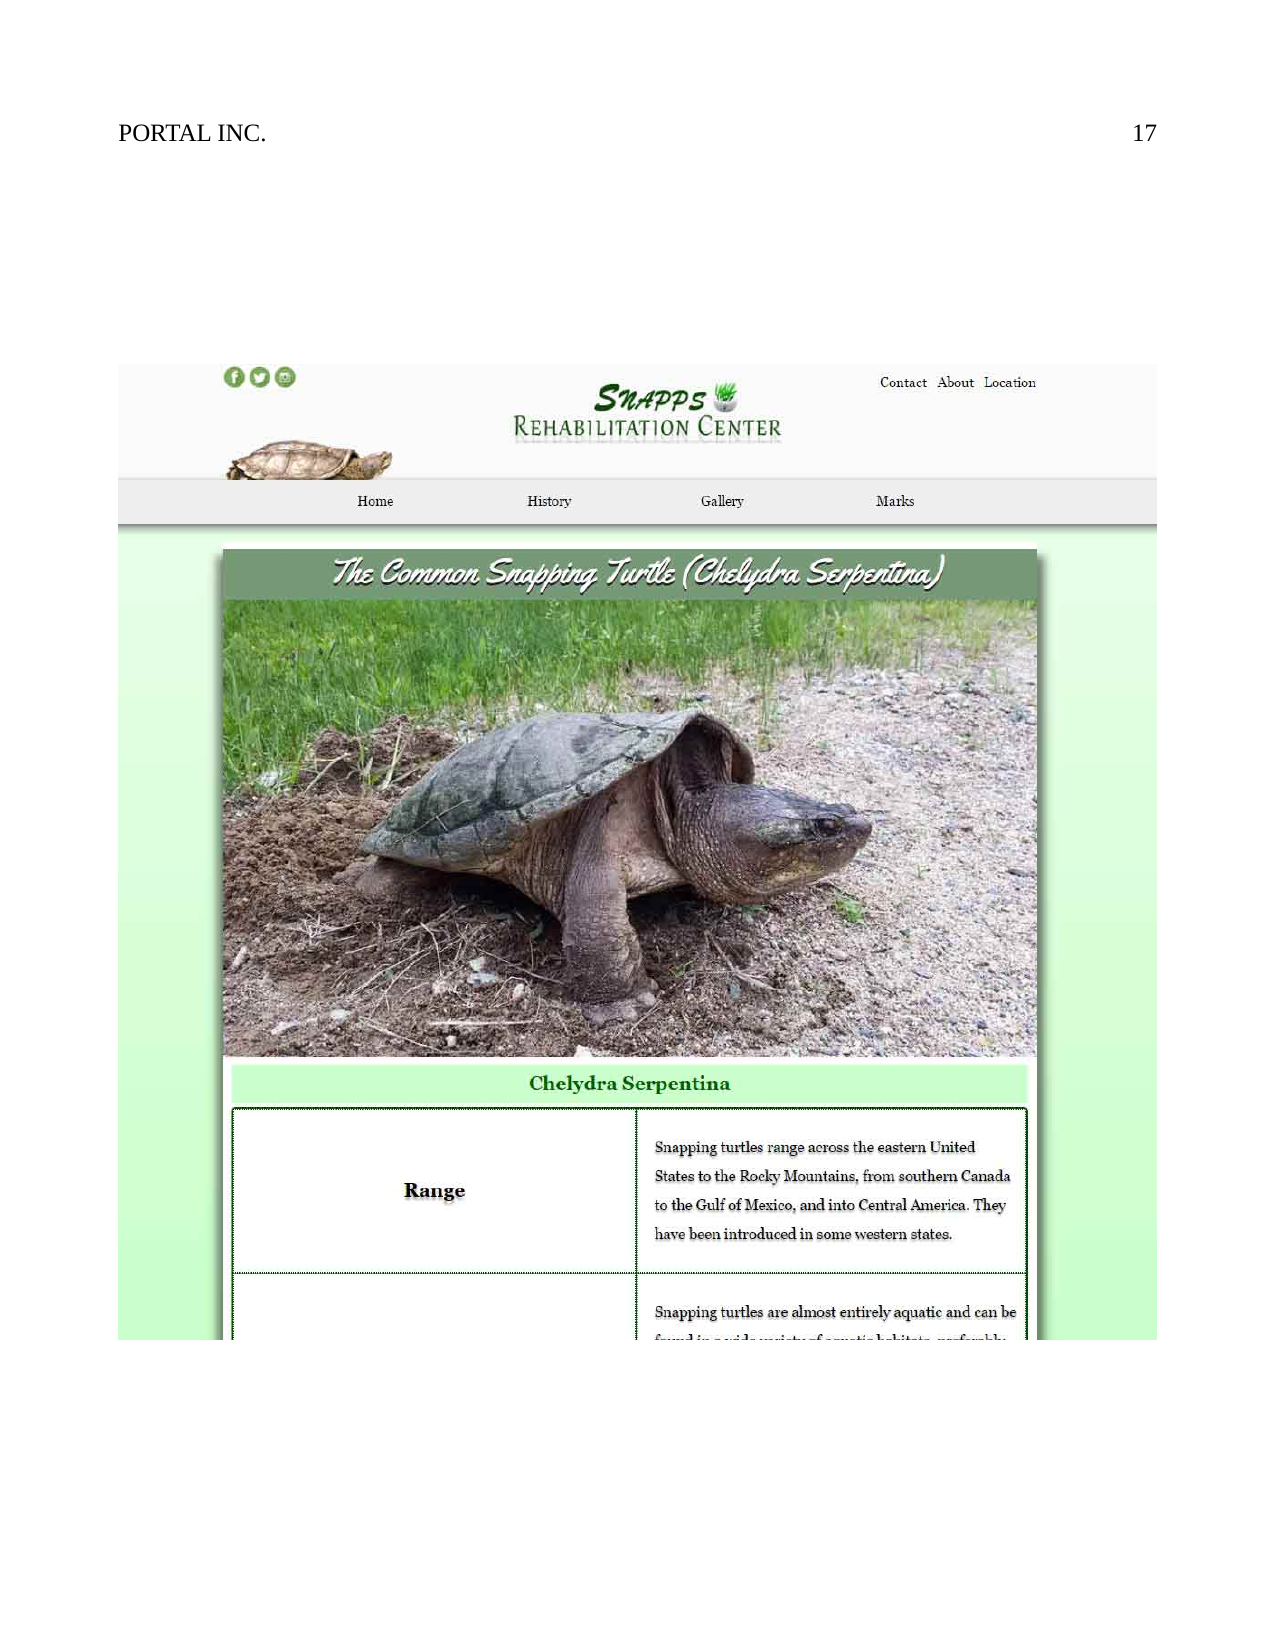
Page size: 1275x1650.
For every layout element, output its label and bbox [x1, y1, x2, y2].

picture [118, 364, 1157, 1340]
